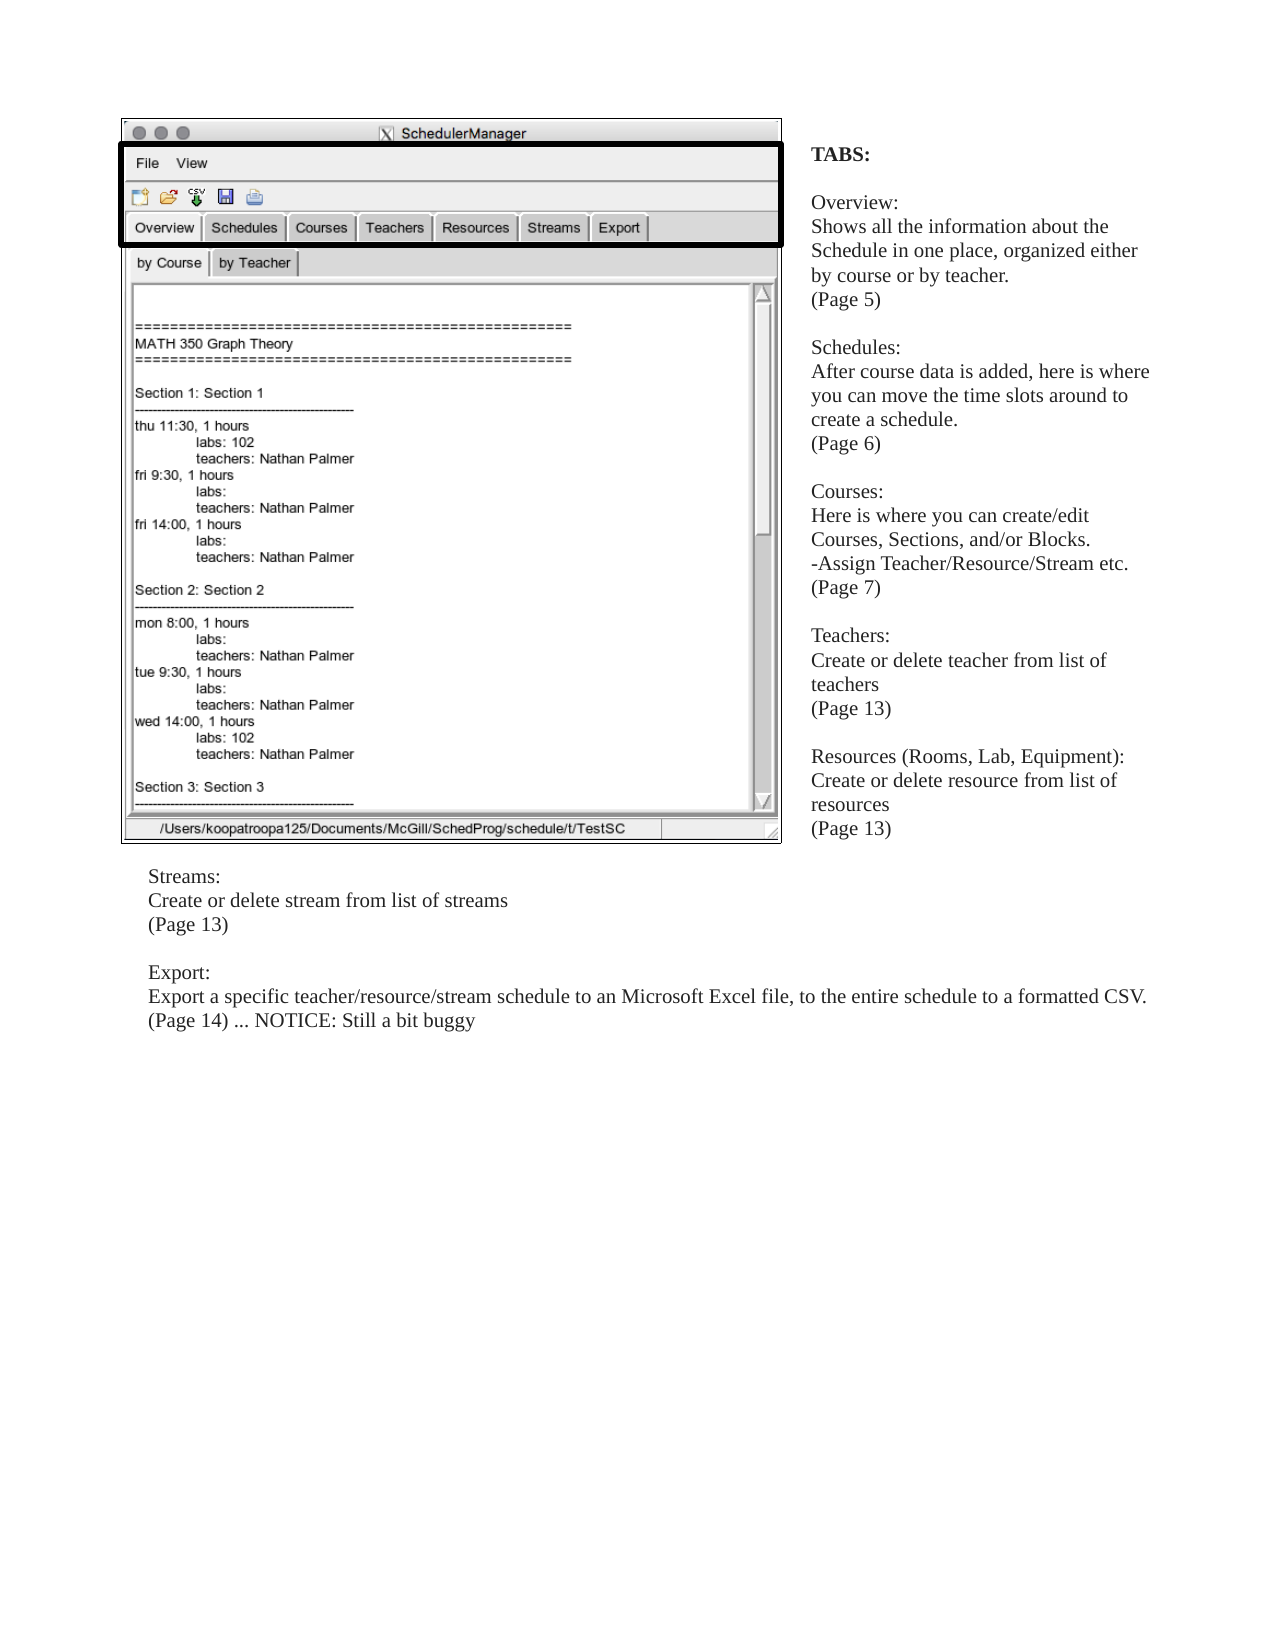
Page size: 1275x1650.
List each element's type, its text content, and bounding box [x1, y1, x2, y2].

text Export: [148, 960, 1157, 984]
text Shows all the information about the Schedule in one place, organized either by course or by teacher. [782, 214, 1157, 287]
text (Page 7) [782, 575, 1157, 599]
text -Assign Teacher/Resource/Stream etc. [782, 551, 1157, 575]
text Create or delete resource from list of resources [782, 768, 1157, 816]
picture [124, 147, 778, 242]
picture [124, 248, 778, 840]
picture [124, 121, 778, 141]
text (Page 6) [782, 431, 1157, 455]
text Courses: [782, 479, 1157, 503]
text (Page 5) [782, 287, 1157, 311]
text TABS: [784, 142, 1157, 166]
text After course data is added, here is where you can move the time slots around to create a schedule. [782, 359, 1157, 431]
text Streams: [148, 864, 1157, 888]
text Create or delete stream from list of streams [148, 888, 1157, 912]
text (Page 13) [782, 816, 1157, 840]
text Export a specific teacher/resource/stream schedule to an Microsoft Excel file, to the entire schedule to a formatted CSV. (Page 14) ... NOTICE: Still a bit buggy [148, 984, 1157, 1032]
text Resources (Rooms, Lab, Equipment): [782, 744, 1157, 768]
text Overview: [784, 190, 1157, 214]
text Here is where you can create/edit Courses, Sections, and/or Blocks. [782, 503, 1157, 551]
text Teachers: [782, 623, 1157, 647]
text Create or delete teacher from list of teachers [782, 647, 1157, 696]
text (Page 13) [782, 696, 1157, 720]
text (Page 13) [148, 912, 1157, 936]
text Schedules: [782, 335, 1157, 359]
